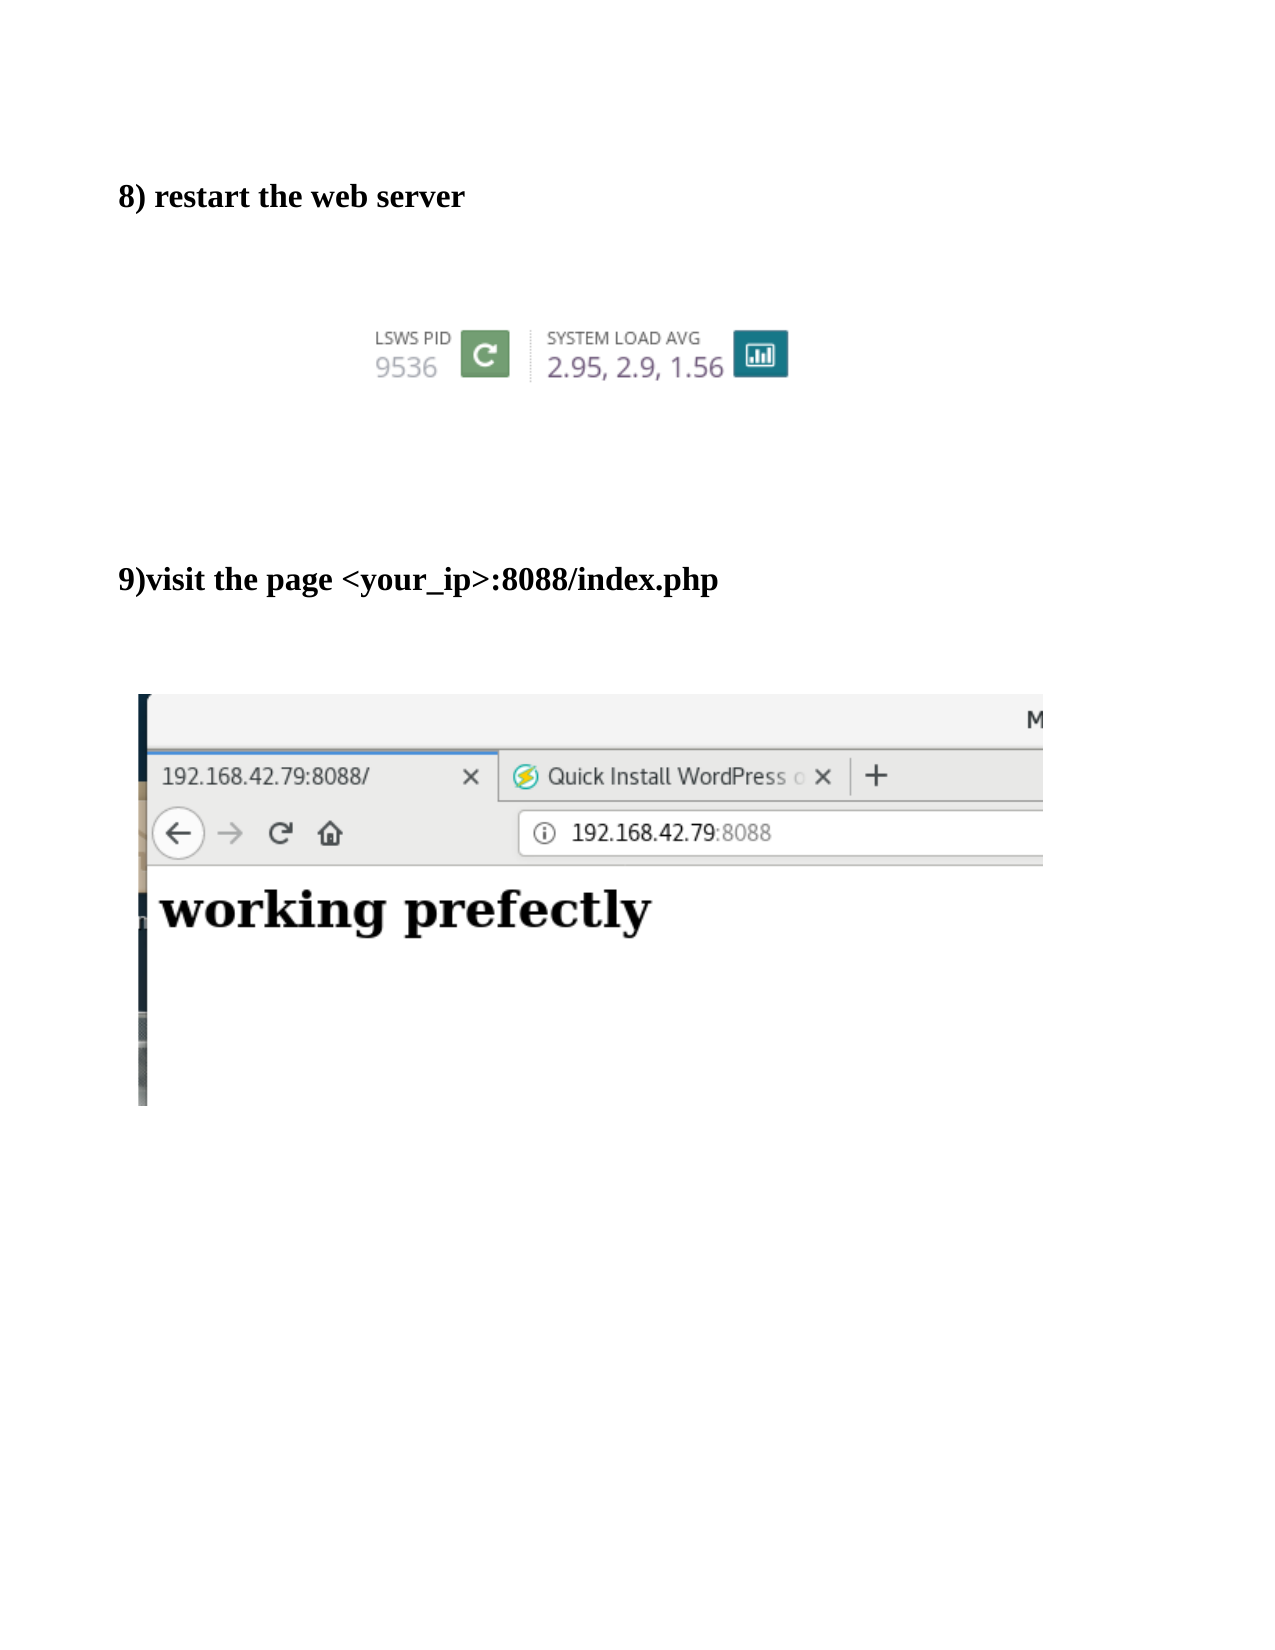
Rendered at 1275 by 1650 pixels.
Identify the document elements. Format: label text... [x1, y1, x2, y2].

text 9)visit the page <your_ip>:8088/index.php [118, 560, 1157, 598]
text 8) restart the web server [118, 176, 1157, 215]
picture [278, 299, 800, 439]
picture [138, 694, 1043, 1106]
